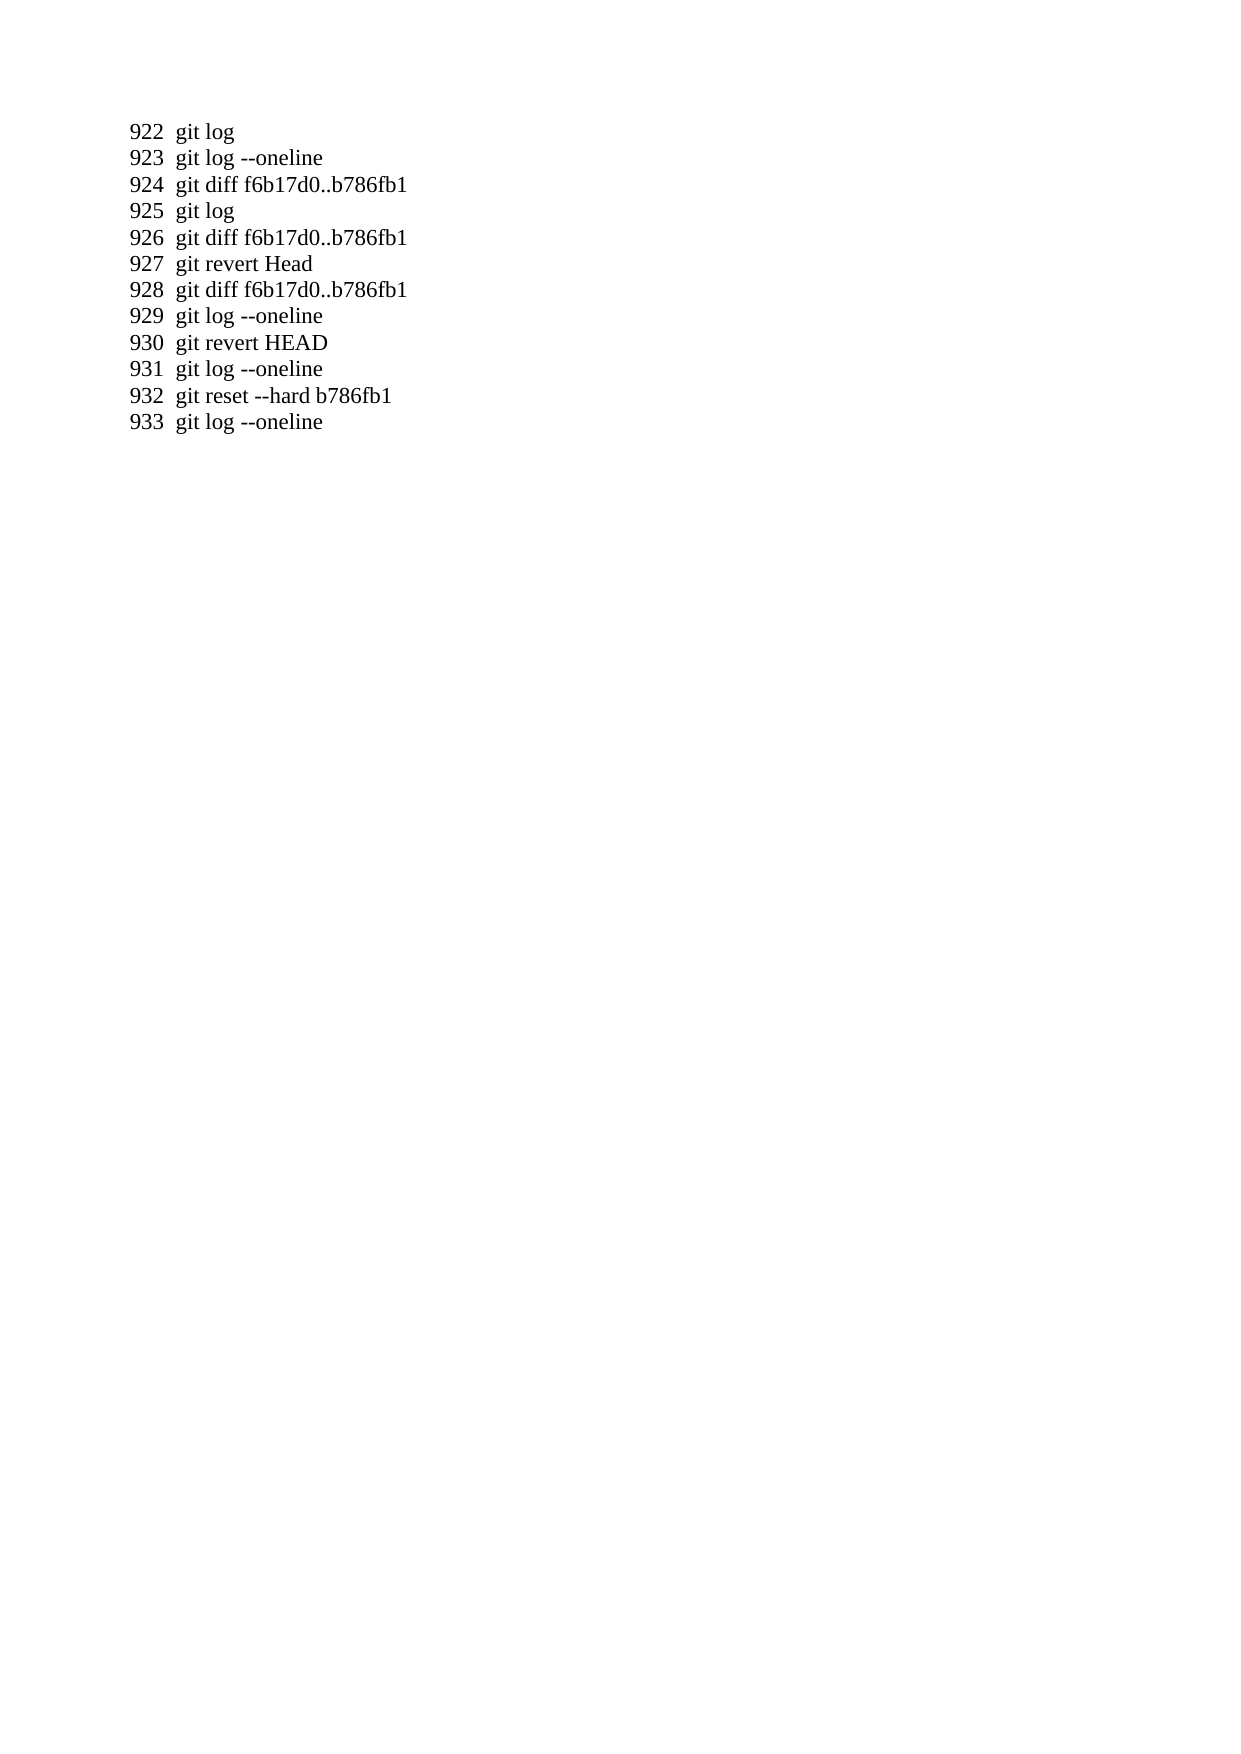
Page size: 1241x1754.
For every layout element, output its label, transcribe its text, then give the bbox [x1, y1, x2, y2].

text 931 git log --oneline [118, 355, 1122, 382]
text 932 git reset --hard b786fb1 [118, 382, 1122, 408]
text 925 git log [118, 197, 1122, 223]
text 924 git diff f6b17d0..b786fb1 [118, 171, 1122, 197]
text 930 git revert HEAD [118, 329, 1122, 355]
text 923 git log --oneline [118, 144, 1122, 171]
text 929 git log --oneline [118, 303, 1122, 329]
text 927 git revert Head [118, 250, 1122, 276]
text 922 git log [118, 118, 1122, 144]
text 926 git diff f6b17d0..b786fb1 [118, 223, 1122, 250]
text 928 git diff f6b17d0..b786fb1 [118, 276, 1122, 303]
text 933 git log --oneline [118, 408, 1122, 434]
